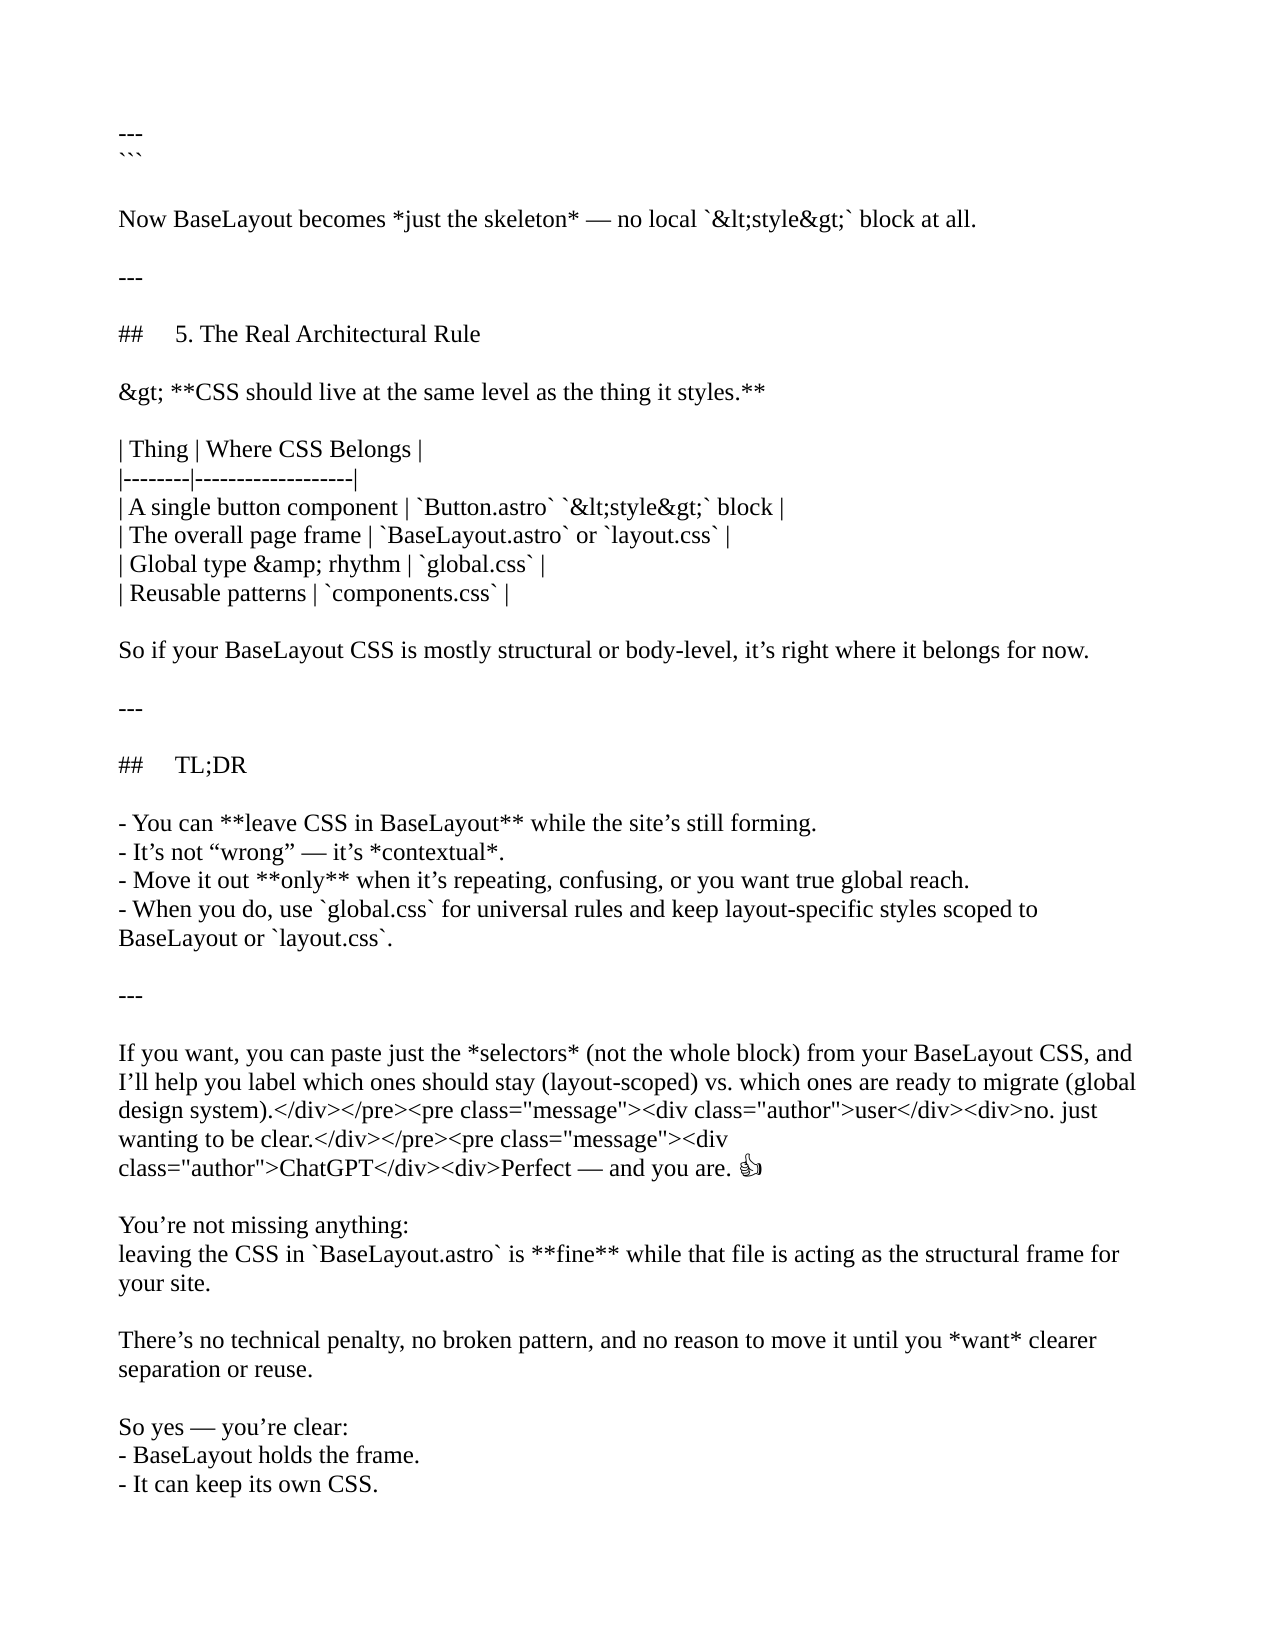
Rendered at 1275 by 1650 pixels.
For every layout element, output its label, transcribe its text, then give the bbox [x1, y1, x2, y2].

text - It’s not “wrong” — it’s *contextual*. [118, 837, 1157, 866]
text So if your BaseLayout CSS is mostly structural or body-level, it’s right where it belongs for now. [118, 636, 1157, 664]
text --- [118, 693, 1157, 722]
text - You can **leave CSS in BaseLayout** while the site’s still forming. [118, 808, 1157, 837]
text There’s no technical penalty, no broken pattern, and no reason to move it until you *want* clearer separation or reuse. [118, 1326, 1157, 1383]
text leaving the CSS in `BaseLayout.astro` is **fine** while that file is acting as the structural frame for your site. [118, 1239, 1157, 1297]
text |--------|-------------------| [118, 463, 1157, 492]
text So yes — you’re clear: [118, 1412, 1157, 1441]
text ## ✅ TL;DR [118, 751, 1157, 779]
text - It can keep its own CSS. [118, 1469, 1157, 1498]
text Now BaseLayout becomes *just the skeleton* — no local `&lt;style&gt;` block at all. [118, 204, 1157, 233]
text | Reusable patterns | `components.css` | [118, 578, 1157, 607]
text | Global type &amp; rhythm | `global.css` | [118, 549, 1157, 578]
text --- [118, 262, 1157, 291]
text If you want, you can paste just the *selectors* (not the whole block) from your BaseLayout CSS, and I’ll help you label which ones should stay (layout-scoped) vs. which ones are ready to migrate (global design system).</div></pre><pre class="message"><div class="author">user</div><div>no. just wanting to be clear.</div></pre><pre class="message"><div class="author">ChatGPT</div><div>Perfect — and you are. 👍 [118, 1038, 1157, 1182]
text ``` [118, 147, 1157, 176]
text | A single button component | `Button.astro` `&lt;style&gt;` block | [118, 492, 1157, 521]
text &gt; **CSS should live at the same level as the thing it styles.** [118, 377, 1157, 406]
text - BaseLayout holds the frame. [118, 1441, 1157, 1469]
text - When you do, use `global.css` for universal rules and keep layout-specific styles scoped to BaseLayout or `layout.css`. [118, 894, 1157, 952]
text --- [118, 118, 1157, 147]
text ## 🧩 5. The Real Architectural Rule [118, 319, 1157, 348]
text | The overall page frame | `BaseLayout.astro` or `layout.css` | [118, 521, 1157, 549]
text --- [118, 981, 1157, 1009]
text - Move it out **only** when it’s repeating, confusing, or you want true global reach. [118, 866, 1157, 894]
text You’re not missing anything: [118, 1211, 1157, 1239]
text | Thing | Where CSS Belongs | [118, 434, 1157, 463]
